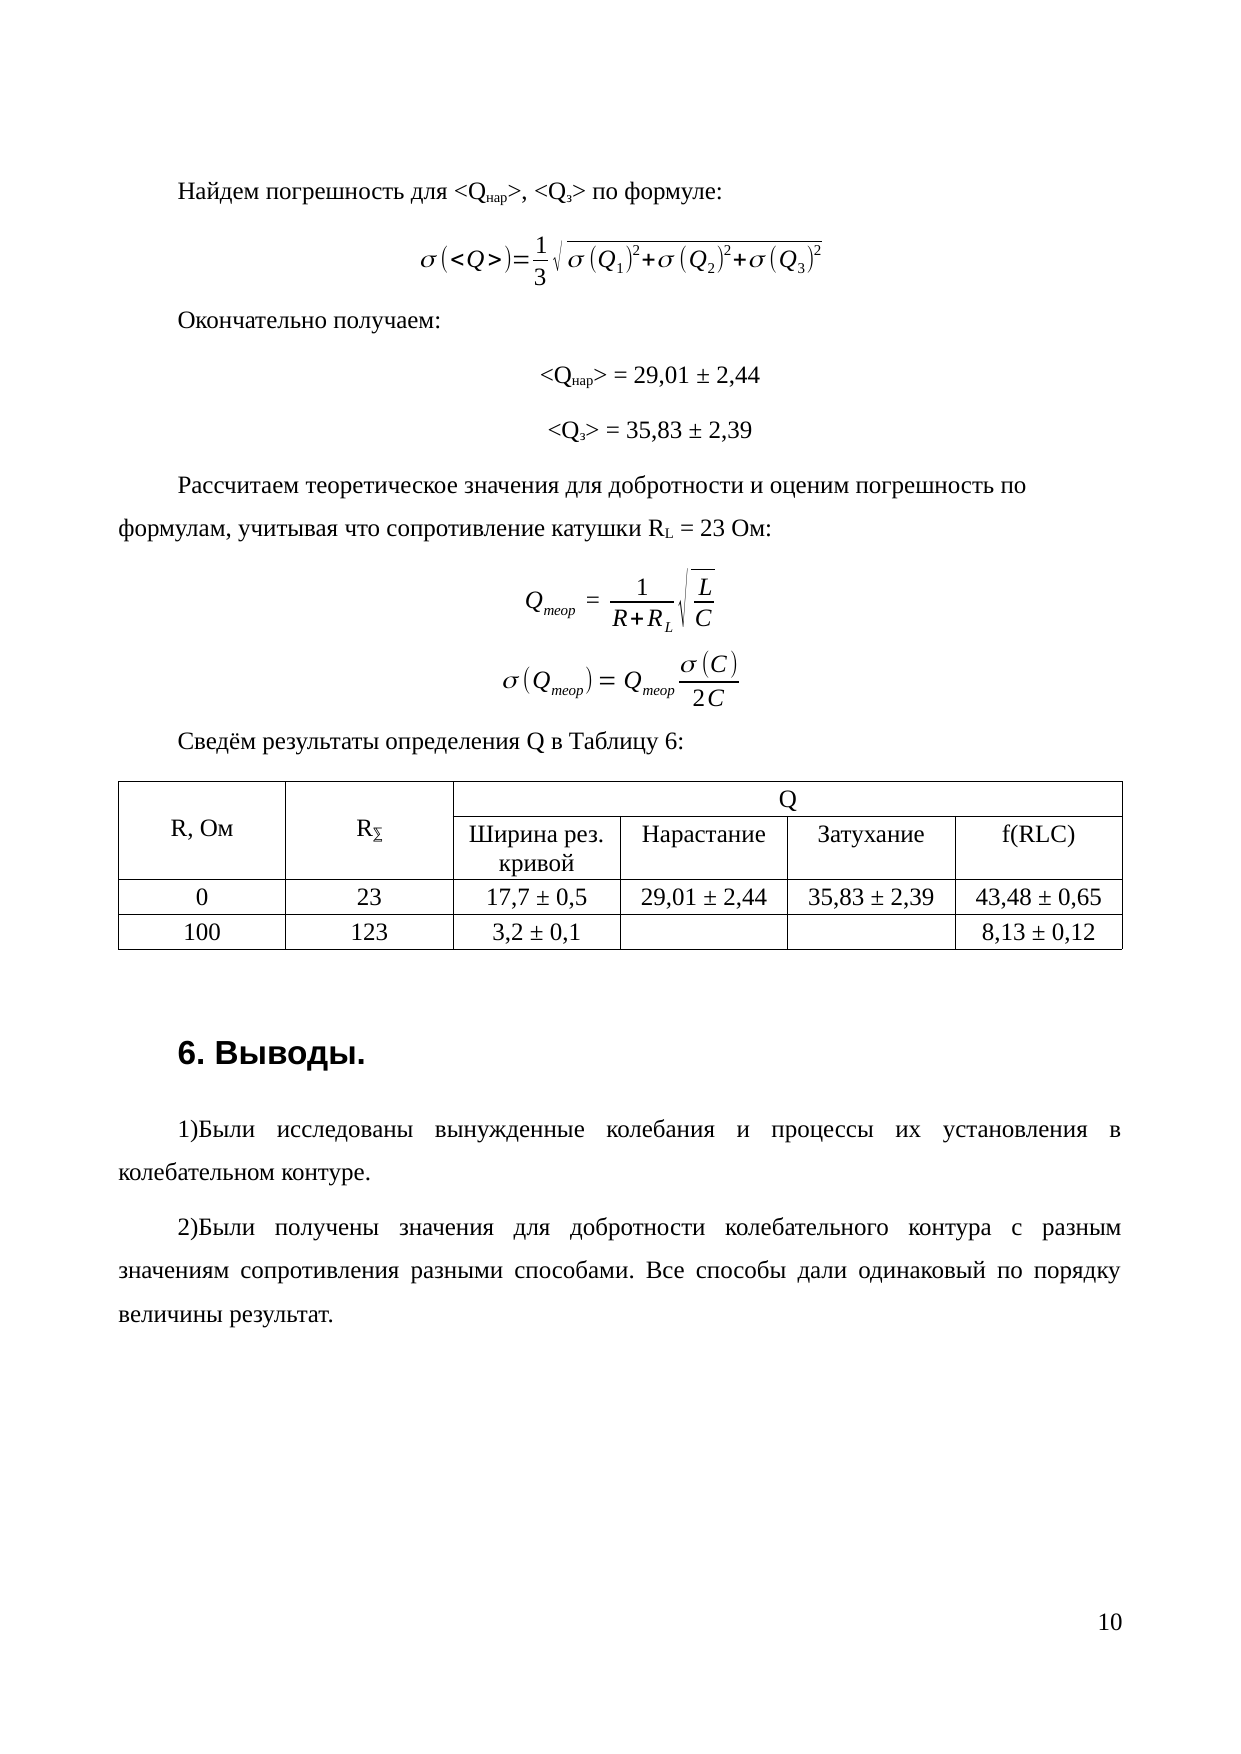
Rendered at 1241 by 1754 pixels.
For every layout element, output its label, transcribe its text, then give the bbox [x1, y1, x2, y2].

text Рассчитаем теоретическое значения для добротности и оценим погрешность по формулам, учитывая что сопротивление катушки RL = 23 Ом: [118, 470, 1122, 542]
table_cell Затухание [788, 817, 955, 879]
table_cell [788, 915, 955, 949]
table_cell f(RLC) [956, 817, 1122, 879]
table_cell 8,13 ± 0,12 [956, 915, 1122, 949]
subtitle Выводы. [118, 1033, 1122, 1072]
table_cell [621, 915, 787, 949]
text Окончательно получаем: [118, 305, 1122, 334]
table_header R, Ом [119, 782, 285, 879]
table_cell 35,83 ± 2,39 [788, 880, 955, 914]
table_cell 23 [286, 880, 453, 914]
text <Qз> = 35,83 ± 2,39 [118, 415, 1122, 443]
text <Qнар> = 29,01 ± 2,44 [118, 360, 1122, 389]
table_cell 17,7 ± 0,5 [454, 880, 620, 914]
table_cell 123 [286, 915, 453, 949]
text 2)Были получены значения для добротности колебательного контура с разным значениям сопротивления разными способами. Все способы дали одинаковый по порядку величины результат. [118, 1212, 1122, 1327]
table_cell 3,2 ± 0,1 [454, 915, 620, 949]
table_cell 29,01 ± 2,44 [621, 880, 787, 914]
table_header R⅀ [286, 782, 453, 879]
text Сведём результаты определения Q в Таблицу 6: [118, 726, 1122, 755]
table_cell 0 [119, 880, 285, 914]
table_cell 100 [119, 915, 285, 949]
table_cell Ширина рез. кривой [454, 817, 620, 879]
table_header Q [454, 782, 1122, 816]
text 1)Были исследованы вынужденные колебания и процессы их установления в колебательном контуре. [118, 1114, 1122, 1186]
table_cell 43,48 ± 0,65 [956, 880, 1122, 914]
text Найдем погрешность для <Qнар>, <Qз> по формуле: [118, 176, 1122, 205]
table_cell Нарастание [621, 817, 787, 879]
